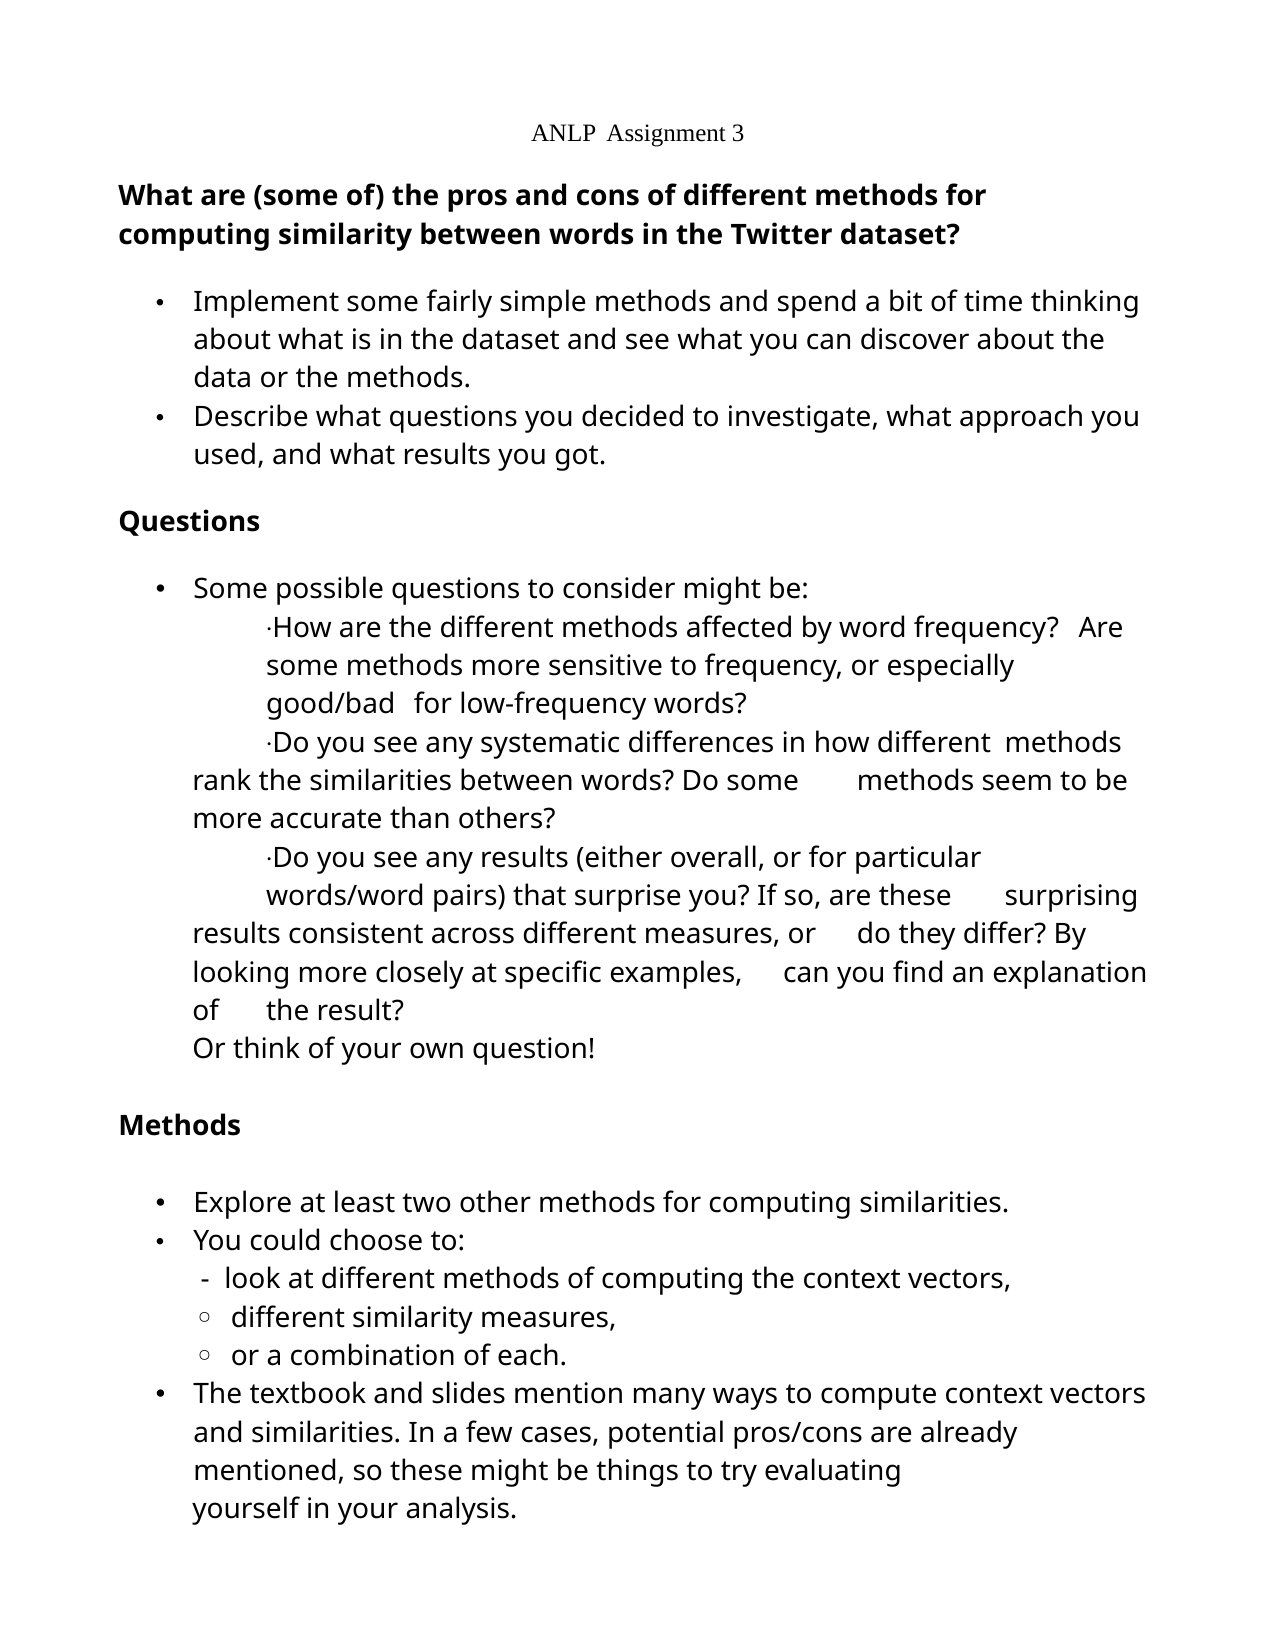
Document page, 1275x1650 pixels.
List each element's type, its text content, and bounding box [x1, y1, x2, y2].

list - look at different methods of computing the context vectors, [156, 1258, 1157, 1297]
list Describe what questions you decided to investigate, what approach you used, and what results you got. [156, 396, 1157, 473]
list You could choose to: [156, 1220, 1157, 1258]
list different similarity measures, [193, 1297, 1157, 1335]
text What are (some of) the pros and cons of different methods for [118, 176, 1157, 214]
list The textbook and slides mention many ways to compute context vectors and similarities. In a few cases, potential pros/cons are already mentioned, so these might be things to try evaluating [156, 1373, 1157, 1488]
list Some possible questions to consider might be: [156, 568, 1157, 607]
text yourself in your analysis. [118, 1488, 1157, 1527]
list Implement some fairly simple methods and spend a bit of time thinking about what is in the dataset and see what you can discover about the data or the methods. [156, 281, 1157, 396]
text Or think of your own question! [118, 1028, 1157, 1067]
text computing similarity between words in the Twitter dataset? [118, 214, 1157, 252]
text ∙Do you see any results (either overall, or for particular words/word pairs) that surprise you? If so, are these surprising results consistent across different measures, or do they differ? By looking more closely at specific examples, can you find an explanation of the result? [192, 837, 1157, 1028]
list or a combination of each. [193, 1335, 1157, 1373]
text ANLP Assignment 3 [118, 118, 1157, 147]
text ∙Do you see any systematic differences in how different methods rank the similarities between words? Do some methods seem to be more accurate than others? [192, 722, 1157, 837]
list Explore at least two other methods for computing similarities. [156, 1182, 1157, 1220]
text Questions [118, 501, 1157, 540]
text Methods [118, 1105, 1157, 1143]
text ∙How are the different methods affected by word frequency? Are some methods more sensitive to frequency, or especially good/bad for low-frequency words? [192, 607, 1157, 722]
